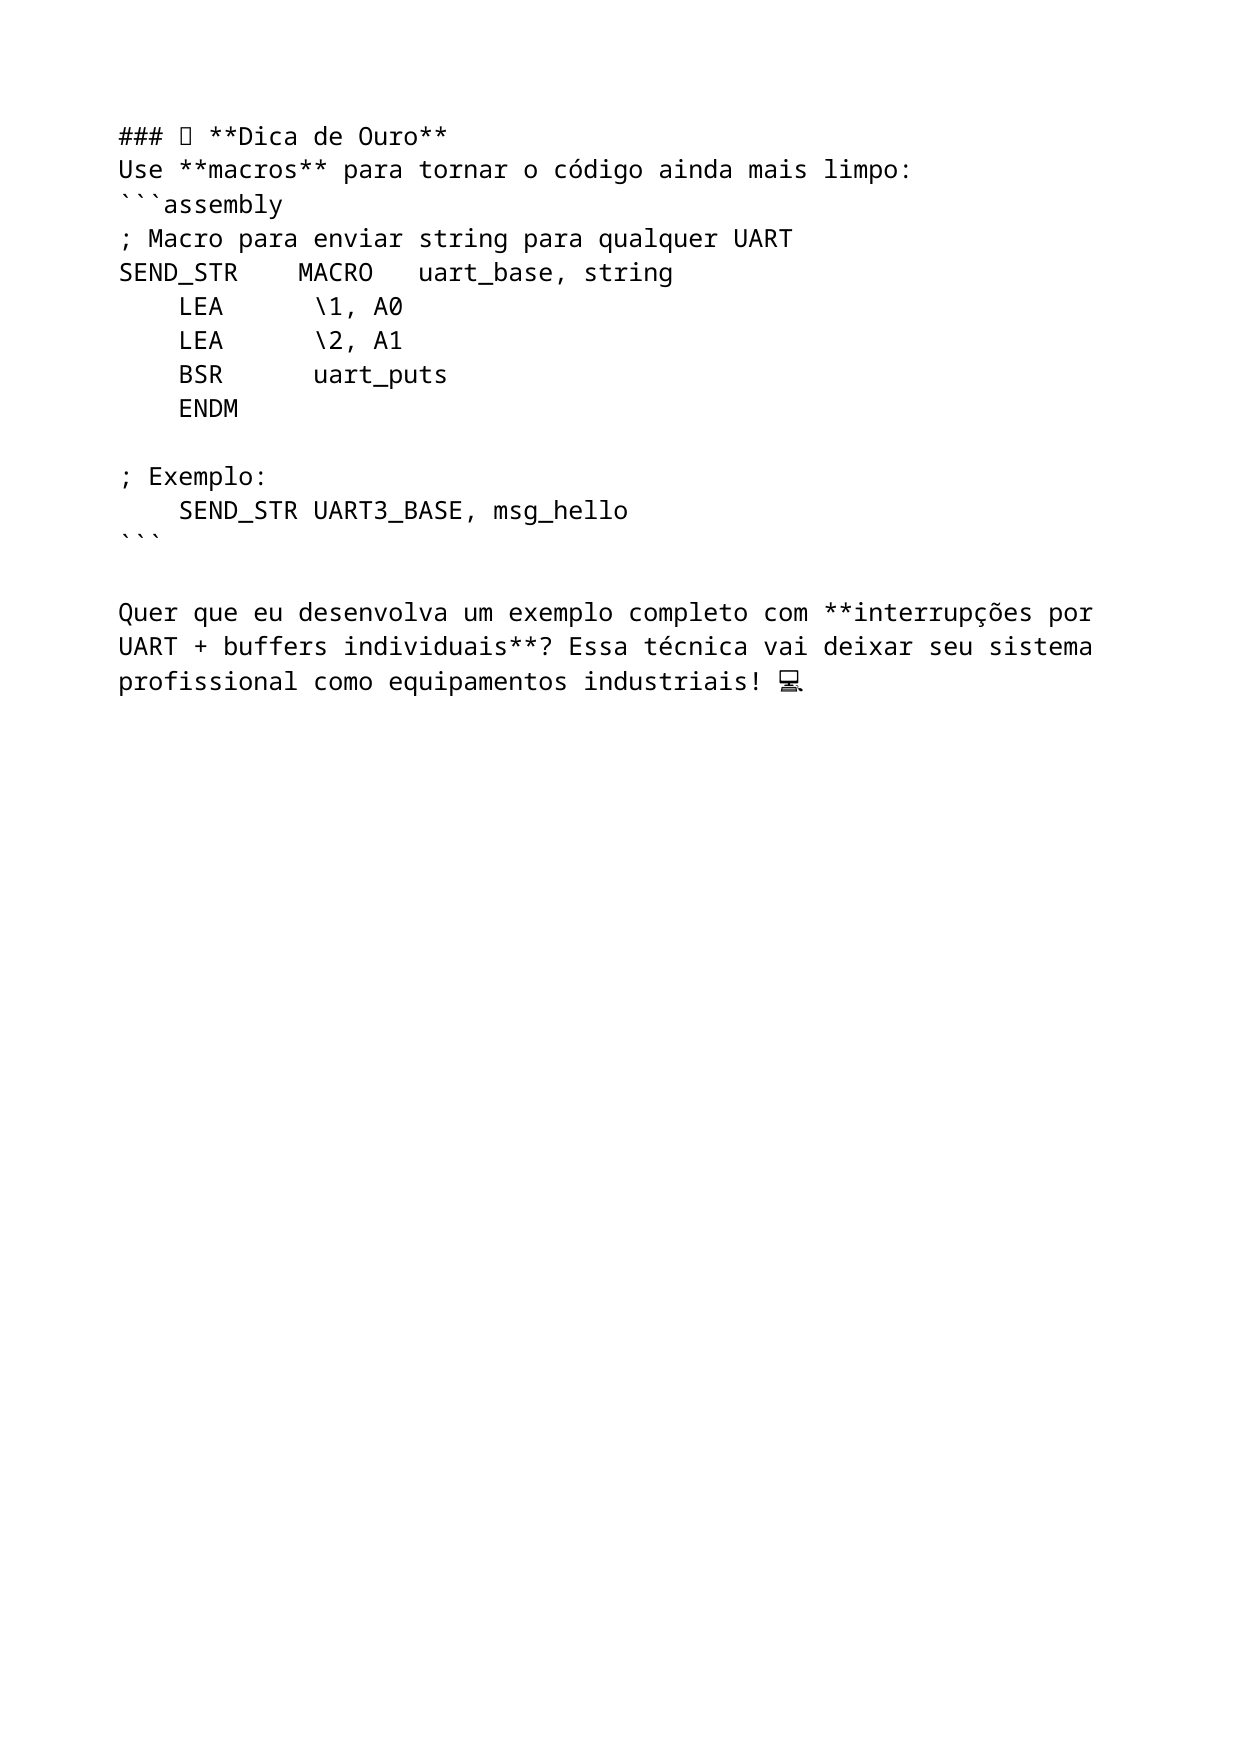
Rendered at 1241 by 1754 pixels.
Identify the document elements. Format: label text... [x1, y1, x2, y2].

text ; Macro para enviar string para qualquer UART [118, 220, 1122, 254]
text ### 🔥 **Dica de Ouro** [118, 118, 1122, 152]
text Use **macros** para tornar o código ainda mais limpo: [118, 152, 1122, 186]
text ENDM [118, 391, 1122, 425]
text ; Exemplo: [118, 459, 1122, 493]
text SEND_STR MACRO uart_base, string [118, 254, 1122, 288]
text LEA \2, A1 [118, 322, 1122, 357]
text ```assembly [118, 186, 1122, 220]
text SEND_STR UART3_BASE, msg_hello [118, 493, 1122, 527]
text BSR uart_puts [118, 357, 1122, 391]
text ``` [118, 527, 1122, 561]
text Quer que eu desenvolva um exemplo completo com **interrupções por UART + buffers individuais**? Essa técnica vai deixar seu sistema profissional como equipamentos industriais! 💻🚀 [118, 595, 1122, 697]
text LEA \1, A0 [118, 288, 1122, 322]
